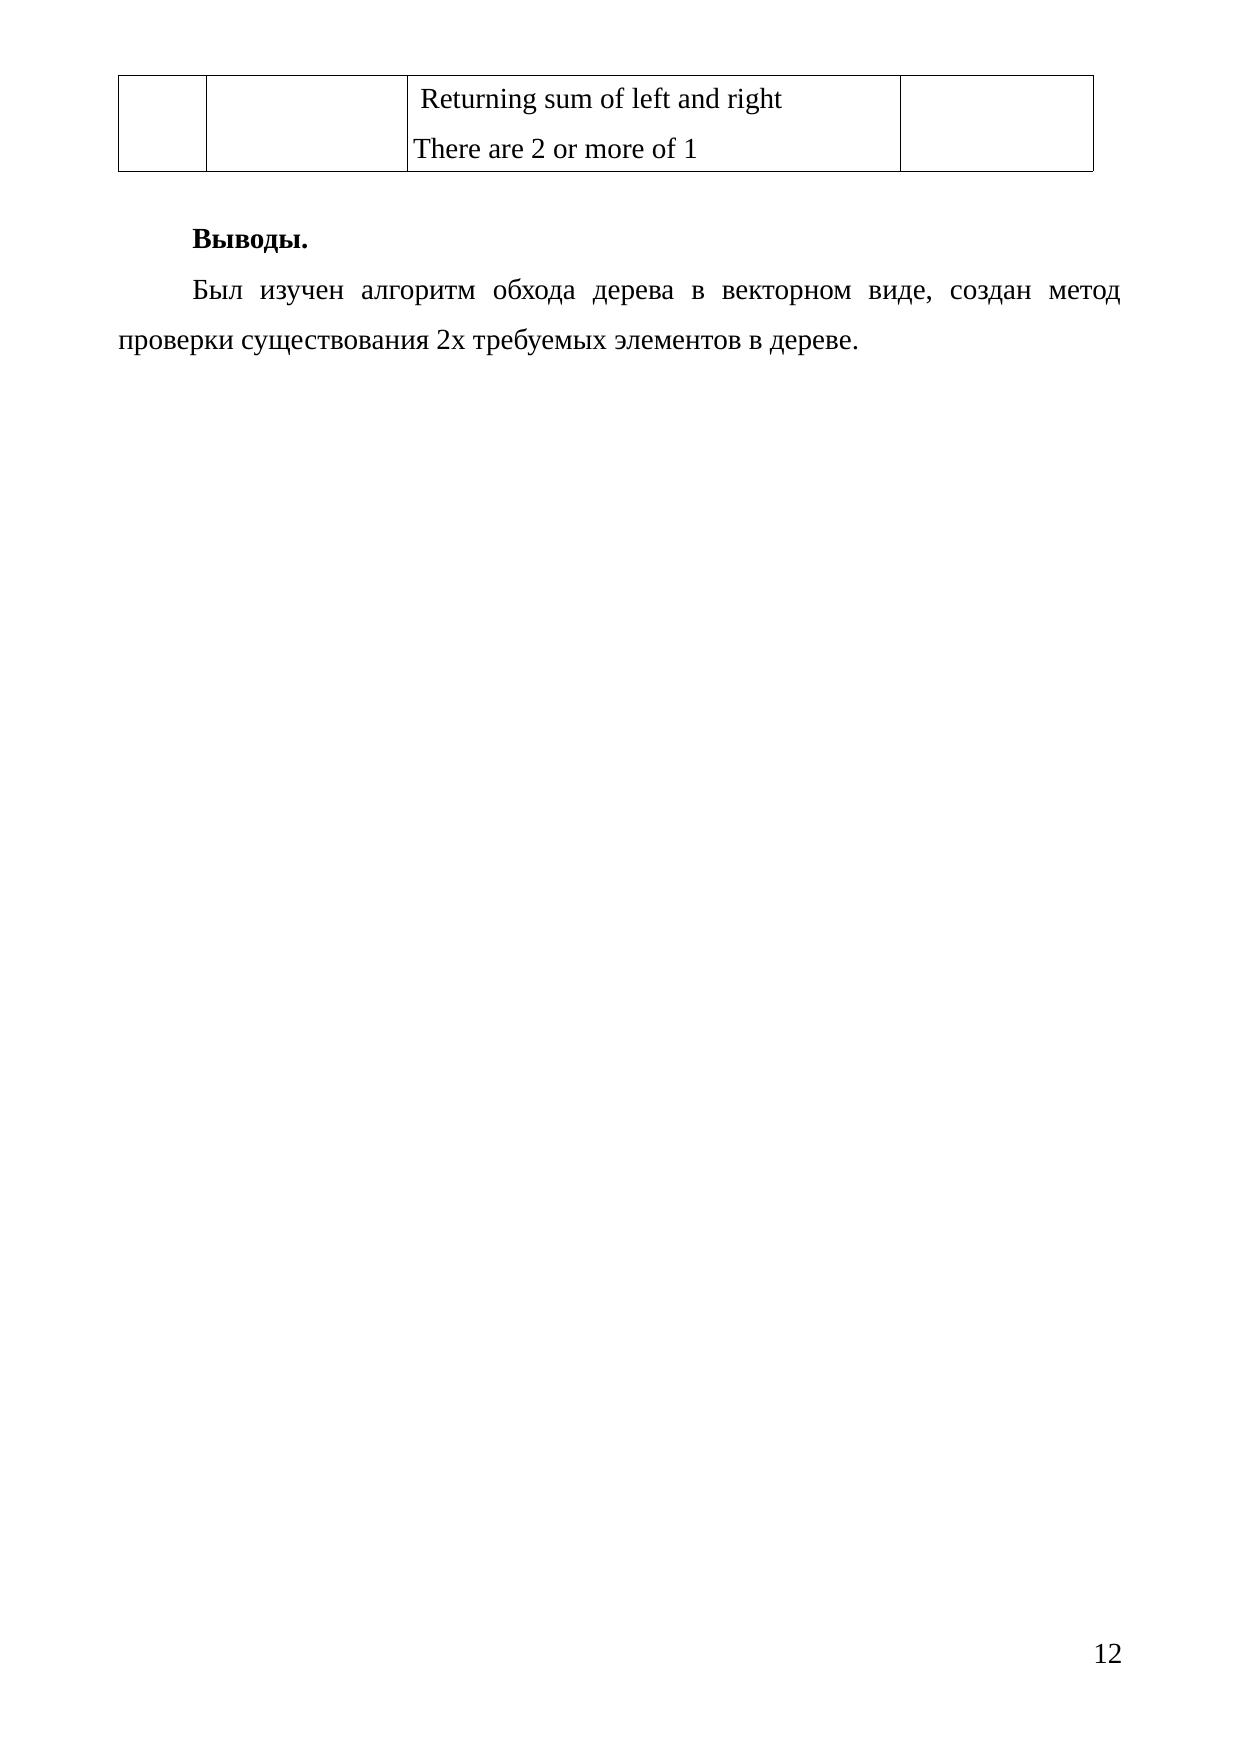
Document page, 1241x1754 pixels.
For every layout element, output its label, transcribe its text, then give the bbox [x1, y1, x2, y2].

table_cell [901, 76, 1093, 171]
table_cell [119, 76, 206, 171]
subtitle Выводы. [118, 222, 1122, 255]
text Был изучен алгоритм обхода дерева в векторном виде, создан метод проверки существования 2х требуемых элементов в дереве. [118, 272, 1122, 356]
table_cell [207, 76, 407, 171]
table_cell Returning sum of left and right There are 2 or more of 1 [408, 76, 900, 171]
